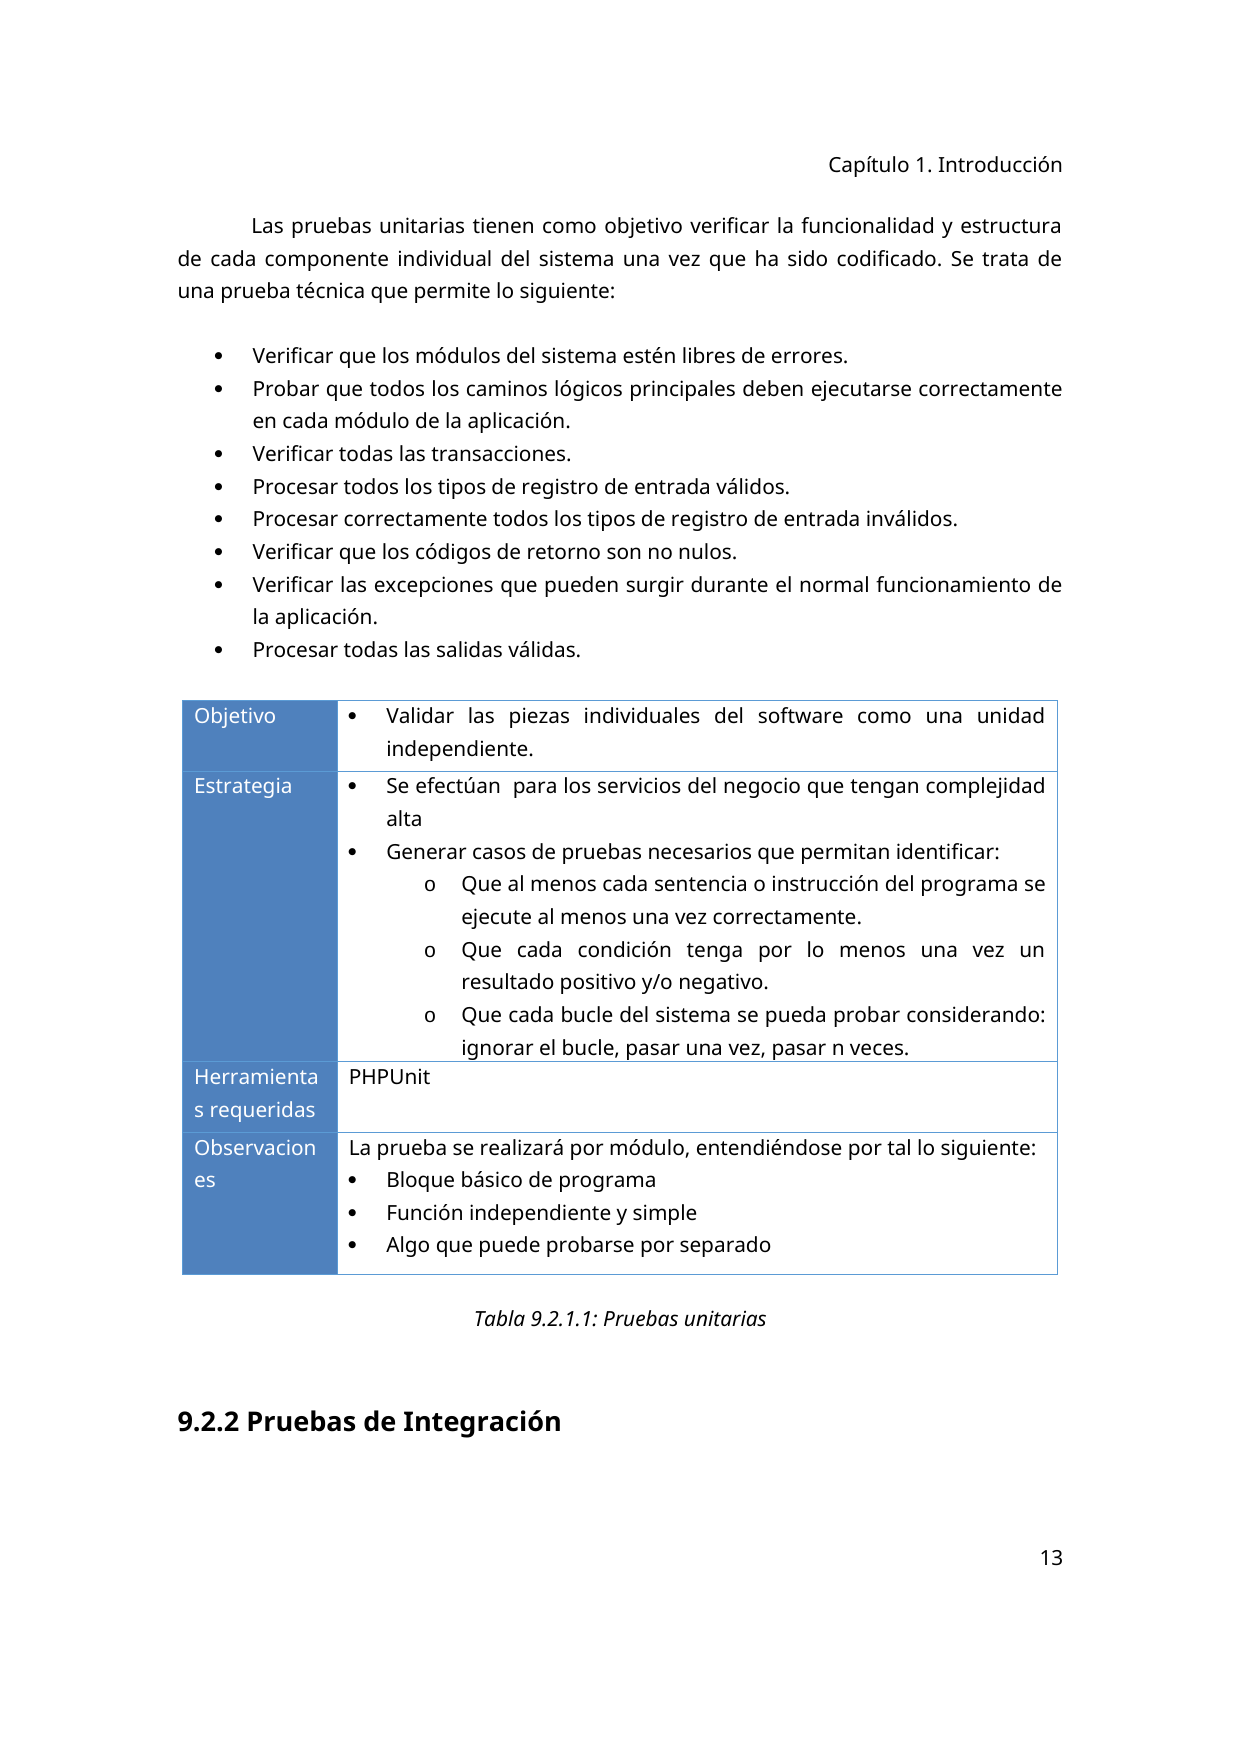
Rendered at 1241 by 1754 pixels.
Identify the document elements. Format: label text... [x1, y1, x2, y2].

list Procesar correctamente todos los tipos de registro de entrada inválidos. [215, 504, 1063, 533]
text Tabla 9.2.1.1: Pruebas unitarias [267, 1304, 973, 1333]
list Verificar que los módulos del sistema estén libres de errores. [215, 341, 1063, 370]
table_cell Estrategia [183, 772, 337, 1061]
table_cell La prueba se realizará por módulo, entendiéndose por tal lo siguiente: Bloque básico de programa Función independiente y simple Algo que puede probarse por separado [338, 1133, 1057, 1274]
table_header Validar las piezas individuales del software como una unidad independiente. [338, 701, 1057, 771]
list Verificar todas las transacciones. [215, 439, 1063, 468]
table_cell Observaciones [183, 1133, 337, 1274]
list Verificar las excepciones que pueden surgir durante el normal funcionamiento de la aplicación. [215, 570, 1063, 631]
list Verificar que los códigos de retorno son no nulos. [215, 537, 1063, 566]
table_cell PHPUnit [338, 1062, 1057, 1132]
text Las pruebas unitarias tienen como objetivo verificar la funcionalidad y estructura de cada componente individual del sistema una vez que ha sido codificado. Se trata de una prueba técnica que permite lo siguiente: [177, 211, 1063, 305]
list Procesar todas las salidas válidas. [215, 635, 1063, 663]
subtitle 9.2.2 Pruebas de Integración [177, 1403, 1063, 1440]
table_cell Herramientas requeridas [183, 1062, 337, 1132]
table_cell Se efectúan para los servicios del negocio que tengan complejidad alta Generar casos de pruebas necesarios que permitan identificar: Que al menos cada sentencia o instrucción del programa se ejecute al menos una vez correctamente. Que cada condición tenga por lo menos una vez un resultado positivo y/o negativo. Que cada bucle del sistema se pueda probar considerando: ignorar el bucle, pasar una vez, pasar n veces. [338, 772, 1057, 1061]
list Procesar todos los tipos de registro de entrada válidos. [215, 472, 1063, 500]
table_header Objetivo [183, 701, 337, 771]
list Probar que todos los caminos lógicos principales deben ejecutarse correctamente en cada módulo de la aplicación. [215, 374, 1063, 435]
